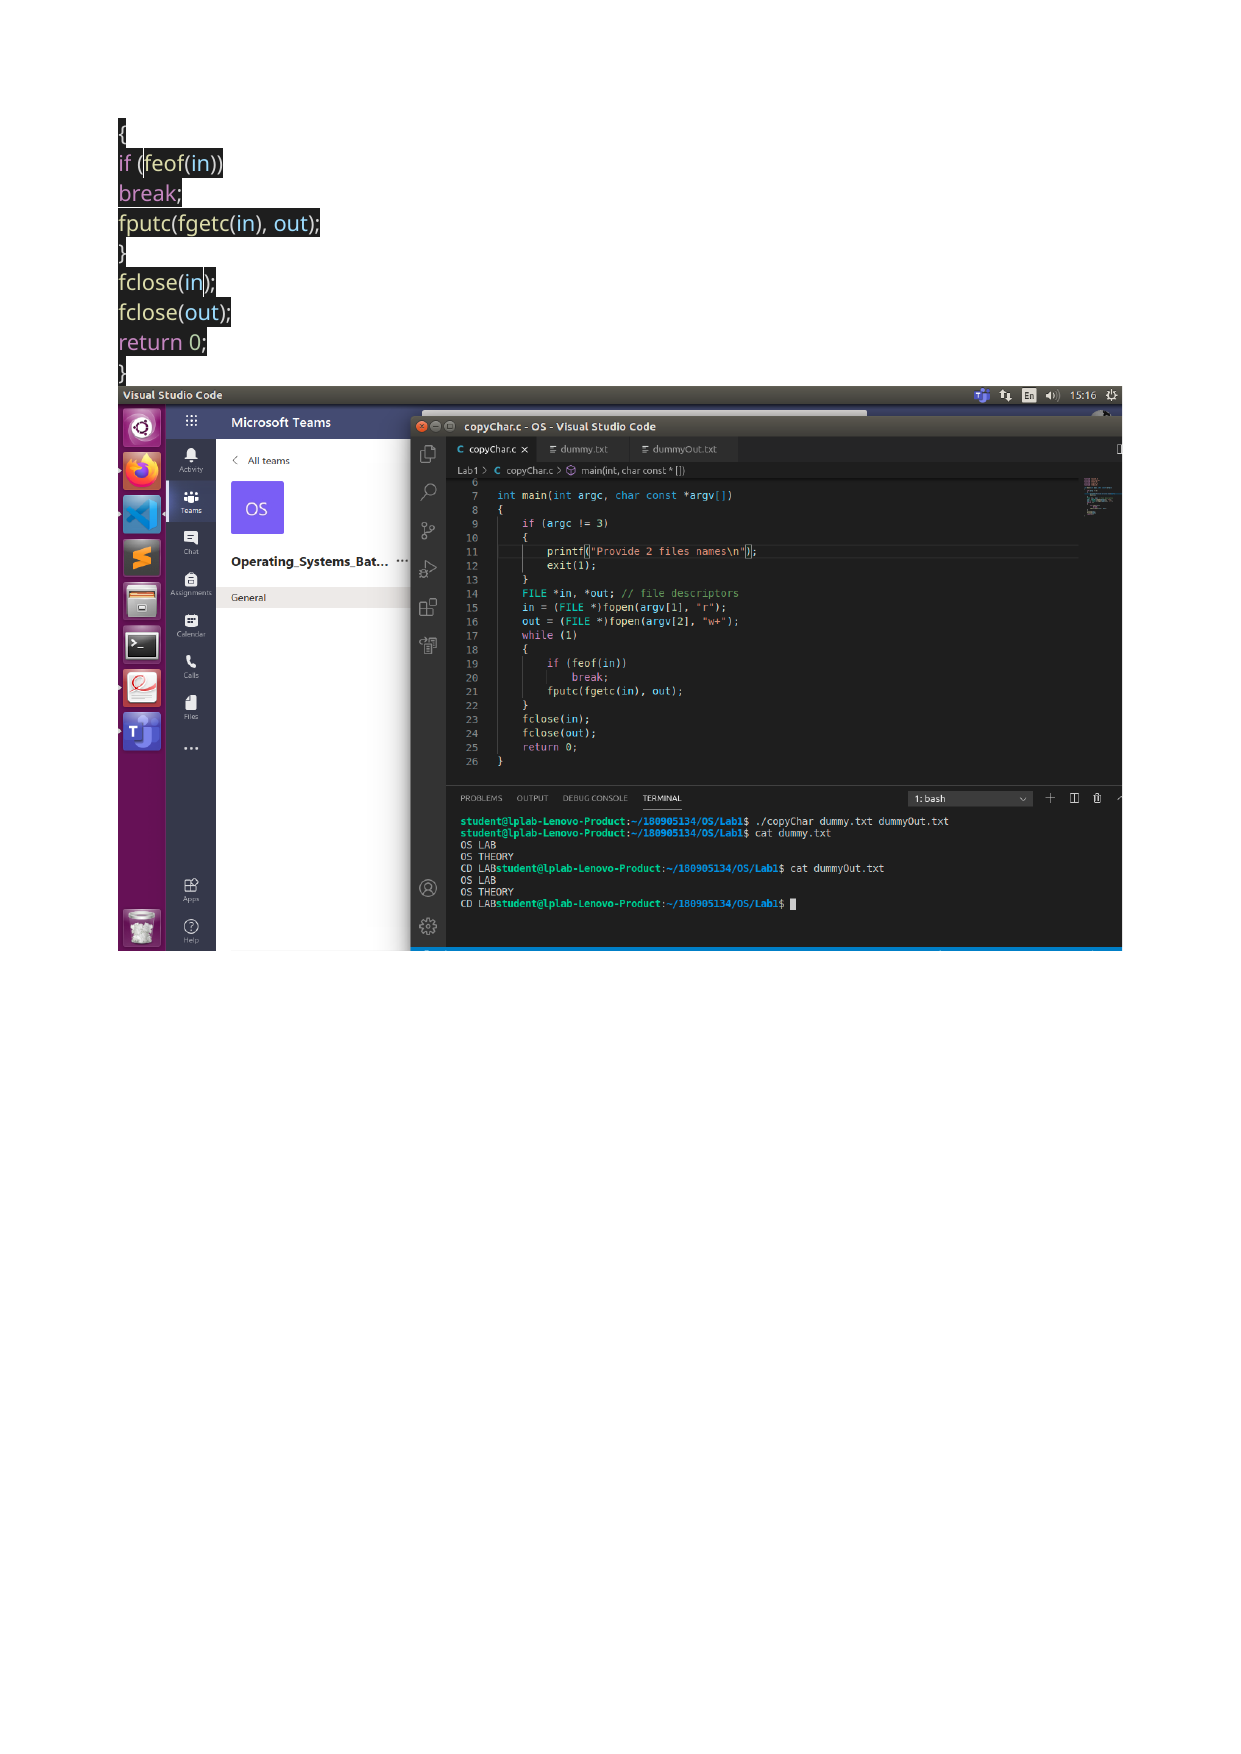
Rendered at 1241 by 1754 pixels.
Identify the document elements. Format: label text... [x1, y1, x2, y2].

text break; [118, 178, 1122, 207]
text fclose(out); [118, 297, 1122, 327]
text if (feof(in)) [118, 148, 1122, 178]
picture [118, 386, 1123, 951]
text fclose(in); [118, 267, 1122, 297]
text fputc(fgetc(in), out); [118, 207, 1122, 237]
text return 0; [118, 327, 1122, 356]
text { [118, 118, 1122, 148]
text } [118, 356, 1122, 386]
text } [118, 237, 1122, 267]
